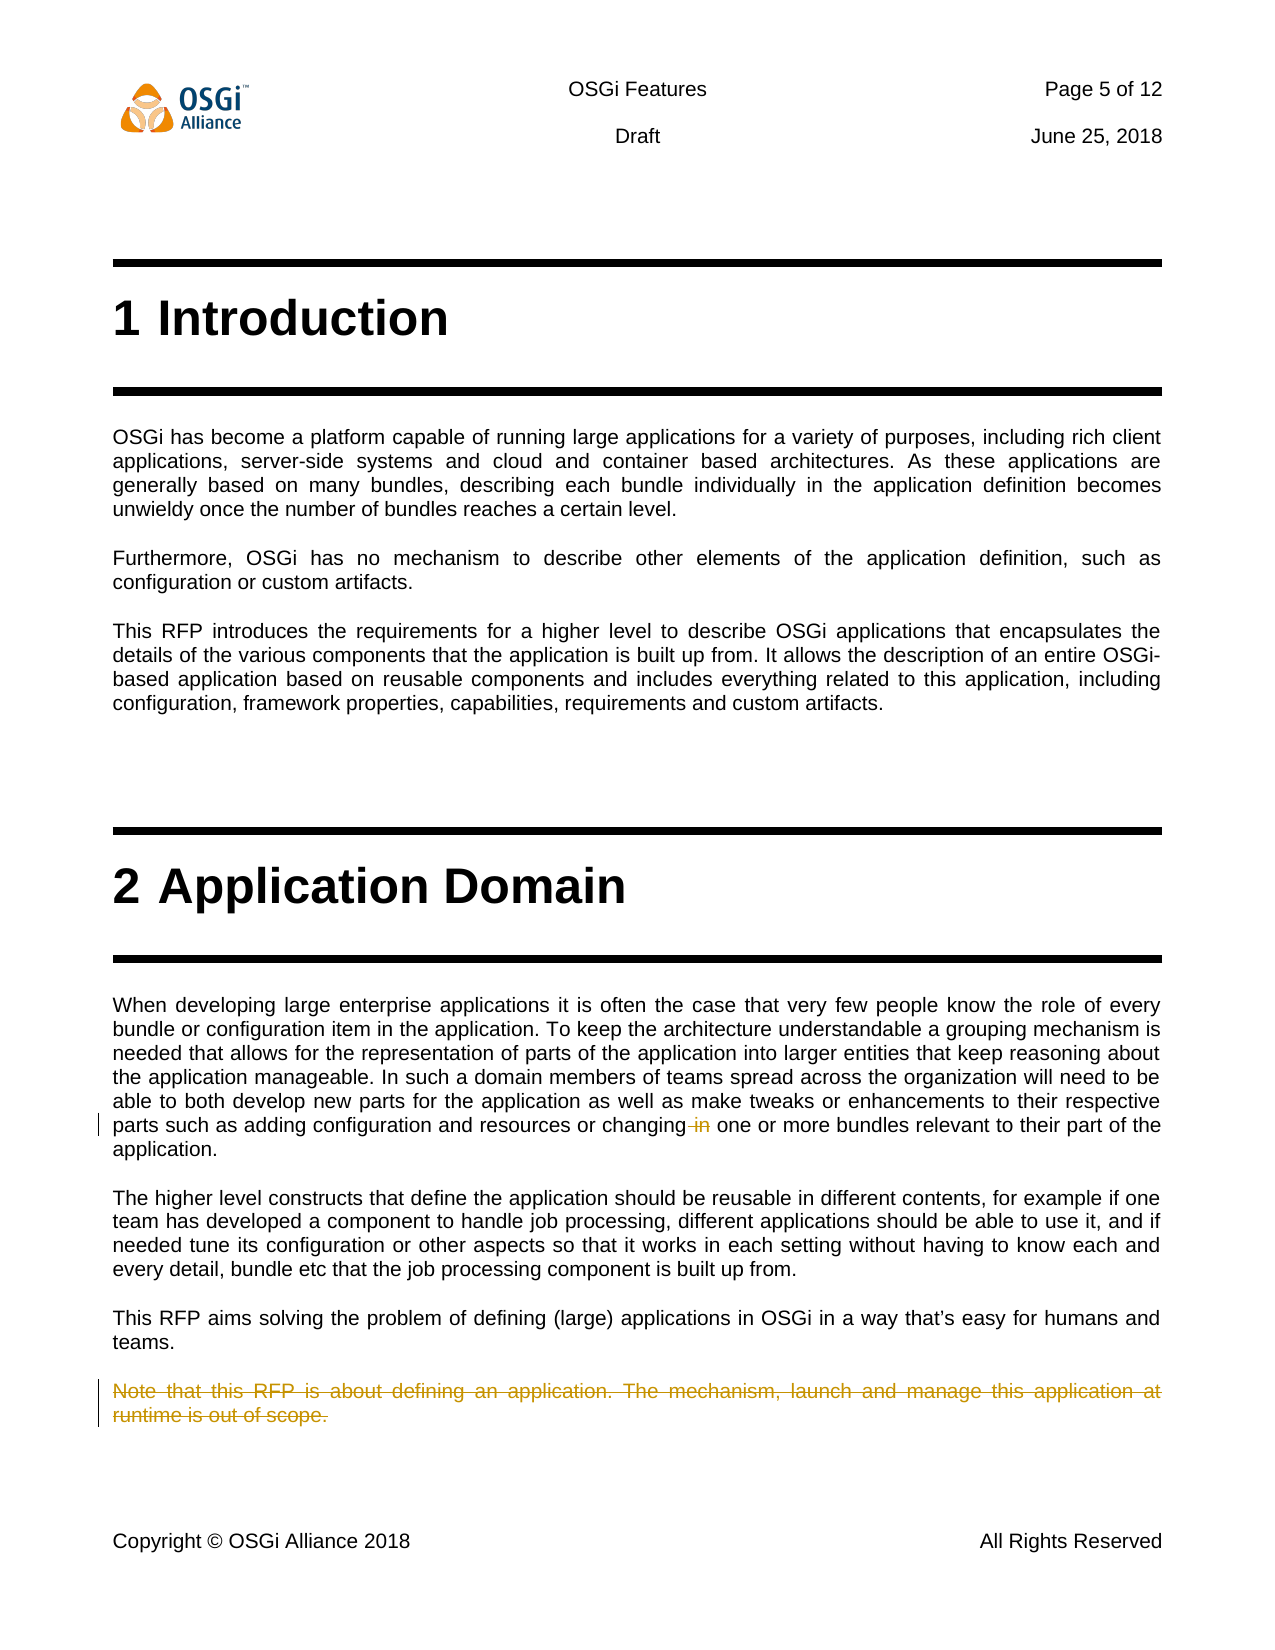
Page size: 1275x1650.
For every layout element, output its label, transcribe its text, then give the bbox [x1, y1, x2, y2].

subtitle Introduction [112, 260, 1162, 396]
text Furthermore, OSGi has no mechanism to describe other elements of the application definition, such as configuration or custom artifacts. [112, 546, 1162, 593]
picture [113, 76, 257, 140]
text This RFP aims solving the problem of defining (large) applications in OSGi in a way that’s easy for humans and teams. [112, 1306, 1162, 1354]
text This RFP introduces the requirements for a higher level to describe OSGi applications that encapsulates the details of the various components that the application is built up from. It allows the description of an entire OSGi-based application based on reusable components and includes everything related to this application, including configuration, framework properties, capabilities, requirements and custom artifacts. [112, 618, 1162, 714]
text The higher level constructs that define the application should be reusable in different contents, for example if one team has developed a component to handle job processing, different applications should be able to use it, and if needed tune its configuration or other aspects so that it works in each setting without having to know each and every detail, bundle etc that the job processing component is built up from. [112, 1185, 1162, 1281]
subtitle Application Domain [112, 828, 1162, 963]
text OSGi has become a platform capable of running large applications for a variety of purposes, including rich client applications, server-side systems and cloud and container based architectures. As these applications are generally based on many bundles, describing each bundle individually in the application definition becomes unwieldy once the number of bundles reaches a certain level. [112, 425, 1162, 521]
text When developing large enterprise applications it is often the case that very few people know the role of every bundle or configuration item in the application. To keep the architecture understandable a grouping mechanism is needed that allows for the representation of parts of the application into larger entities that keep reasoning about the application manageable. In such a domain members of teams spread across the organization will need to be able to both develop new parts for the application as well as make tweaks or enhancements to their respective parts such as adding configuration and resources or changing one or more bundles relevant to their part of the application. [112, 993, 1162, 1160]
